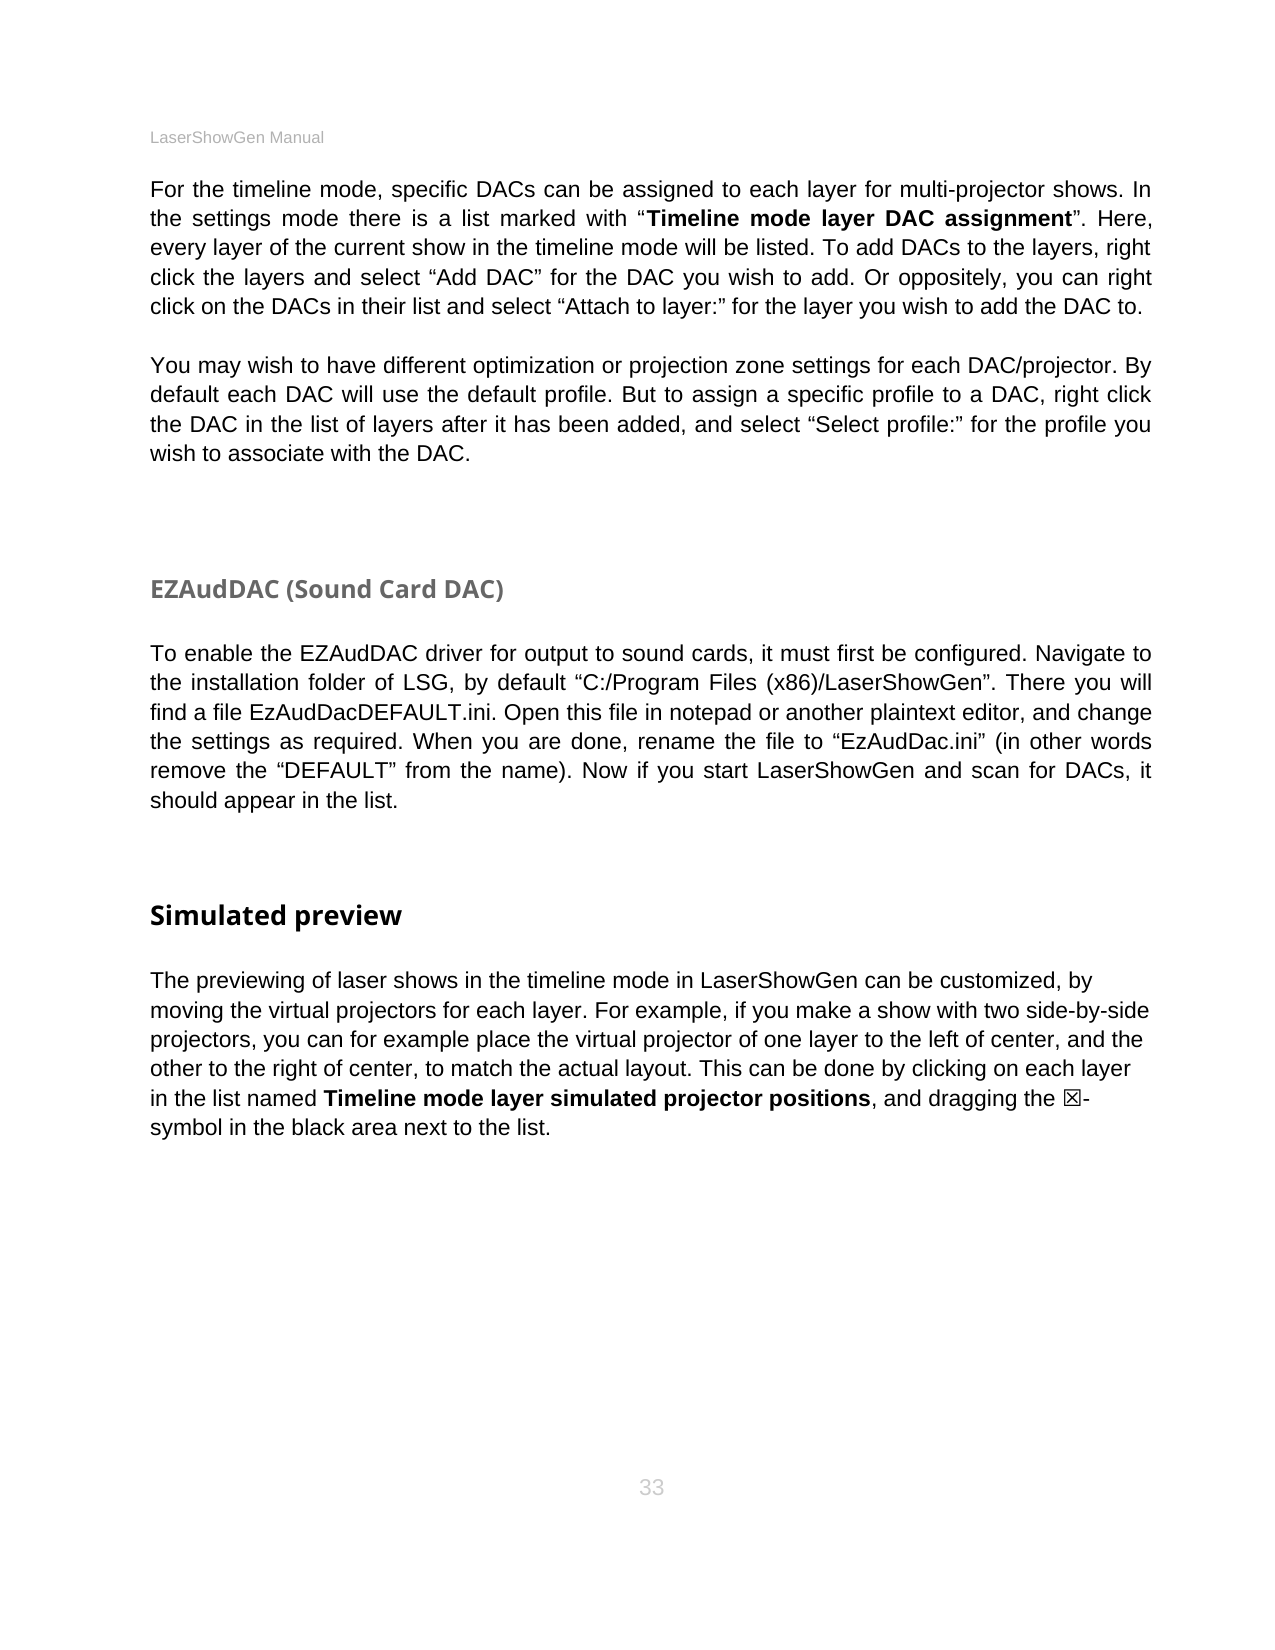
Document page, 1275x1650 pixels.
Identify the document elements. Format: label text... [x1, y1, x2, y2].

subtitle EZAudDAC (Sound Card DAC) [150, 572, 1153, 606]
text For the timeline mode, specific DACs can be assigned to each layer for multi-projector shows. In the settings mode there is a list marked with “Timeline mode layer DAC assignment”. Here, every layer of the current show in the timeline mode will be listed. To add DACs to the layers, right click the layers and select “Add DAC” for the DAC you wish to add. Or oppositely, you can right click on the DACs in their list and select “Attach to layer:” for the layer you wish to add the DAC to. [150, 176, 1153, 319]
text To enable the EZAudDAC driver for output to sound cards, it must first be configured. Navigate to the installation folder of LSG, by default “C:/Program Files (x86)/LaserShowGen”. There you will find a file EzAudDacDEFAULT.ini. Open this file in notepad or another plaintext editor, and change the settings as required. When you are done, rename the file to “EzAudDac.ini” (in other words remove the “DEFAULT” from the name). Now if you start LaserShowGen and scan for DACs, it should appear in the list. [150, 640, 1153, 813]
text The previewing of laser shows in the timeline mode in LaserShowGen can be customized, by moving the virtual projectors for each layer. For example, if you make a show with two side-by-side projectors, you can for example place the virtual projector of one layer to the left of center, and the other to the right of center, to match the actual layout. This can be done by clicking on each layer in the list named Timeline mode layer simulated projector positions, and dragging the ☒-symbol in the black area next to the list. [150, 968, 1153, 1141]
text You may wish to have different optimization or projection zone settings for each DAC/projector. By default each DAC will use the default profile. But to assign a specific profile to a DAC, right click the DAC in the list of layers after it has been added, and select “Select profile:” for the profile you wish to associate with the DAC. [150, 323, 1153, 466]
subtitle Simulated preview [150, 896, 1153, 933]
